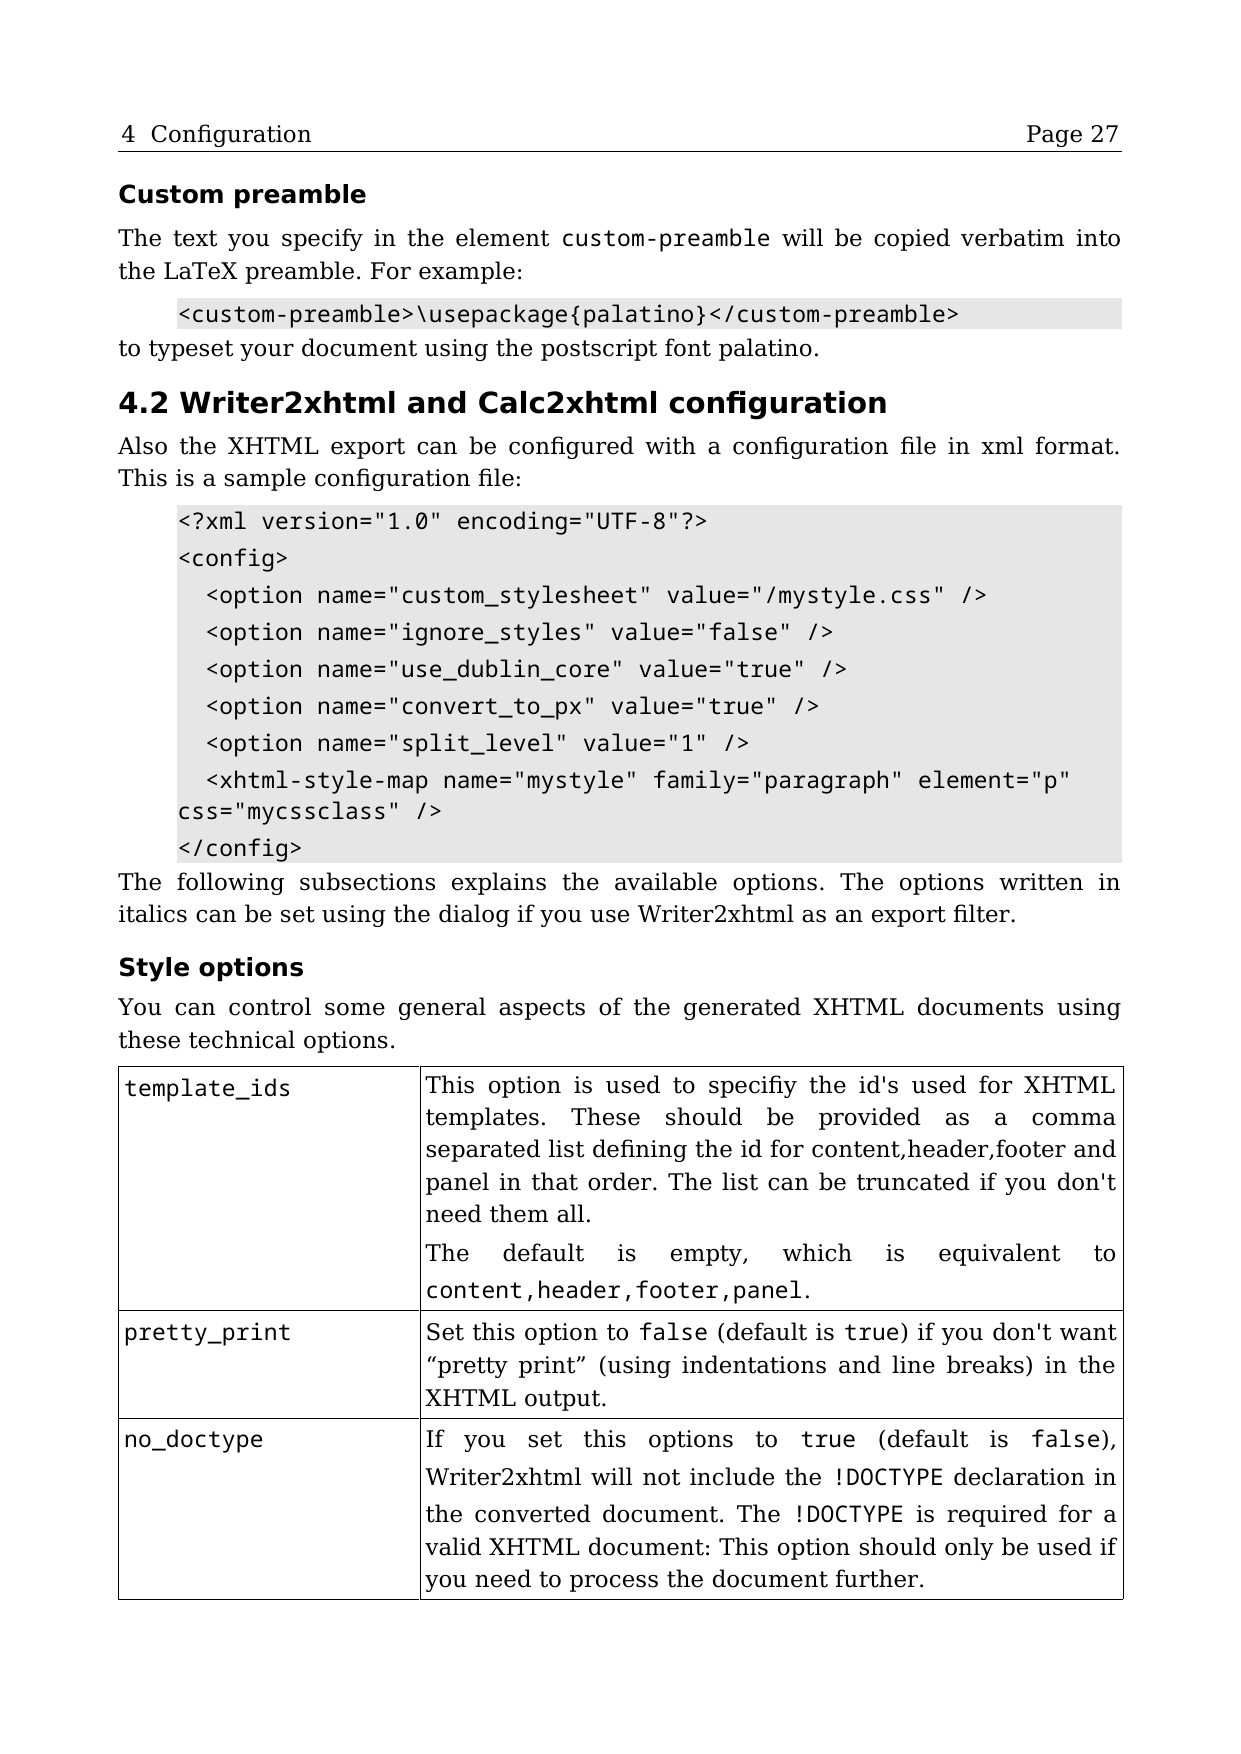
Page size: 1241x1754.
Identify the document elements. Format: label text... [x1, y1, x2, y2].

subtitle Custom preamble [118, 181, 1122, 209]
text </config> [177, 832, 1122, 863]
text <option name="custom_stylesheet" value="/mystyle.css" /> [177, 579, 1122, 610]
table_cell Set this option to false (default is true) if you don't want “pretty print” (using indentations and line breaks) in the XHTML output. [421, 1311, 1123, 1418]
subtitle Style options [118, 953, 1122, 982]
text <option name="use_dublin_core" value="true" /> [177, 653, 1122, 684]
subtitle Writer2xhtml and Calc2xhtml configuration [118, 387, 1122, 421]
table_header This option is used to specifiy the id's used for XHTML templates. These should be provided as a comma separated list defining the id for content,header,footer and panel in that order. The list can be truncated if you don't need them all. The default is empty, which is equivalent to content,header,footer,panel. [421, 1067, 1123, 1310]
text <option name="split_level" value="1" /> [177, 727, 1122, 758]
table_cell no_doctype [119, 1419, 419, 1599]
text <config> [177, 542, 1122, 573]
text <option name="ignore_styles" value="false" /> [177, 616, 1122, 647]
table_header template_ids [119, 1067, 419, 1310]
text The following subsections explains the available options. The options written in italics can be set using the dialog if you use Writer2xhtml as an export filter. [118, 869, 1122, 928]
text <option name="convert_to_px" value="true" /> [177, 690, 1122, 721]
table_cell If you set this options to true (default is false), Writer2xhtml will not include the !DOCTYPE declaration in the converted document. The !DOCTYPE is required for a valid XHTML document: This option should only be used if you need to process the document further. [421, 1419, 1123, 1599]
text Also the XHTML export can be configured with a configuration file in xml format. This is a sample configuration file: [118, 433, 1122, 492]
table_cell pretty_print [119, 1311, 419, 1418]
text to typeset your document using the postscript font palatino. [118, 335, 1122, 362]
text <custom-preamble>\usepackage{palatino}</custom-preamble> [177, 298, 1122, 329]
text <?xml version="1.0" encoding="UTF-8"?> [177, 505, 1122, 536]
text You can control some general aspects of the generated XHTML documents using these technical options. [118, 994, 1122, 1054]
text <xhtml-style-map name="mystyle" family="paragraph" element="p" css="mycssclass" /> [177, 764, 1122, 826]
text The text you specify in the element custom-preamble will be copied verbatim into the LaTeX preamble. For example: [118, 222, 1122, 285]
